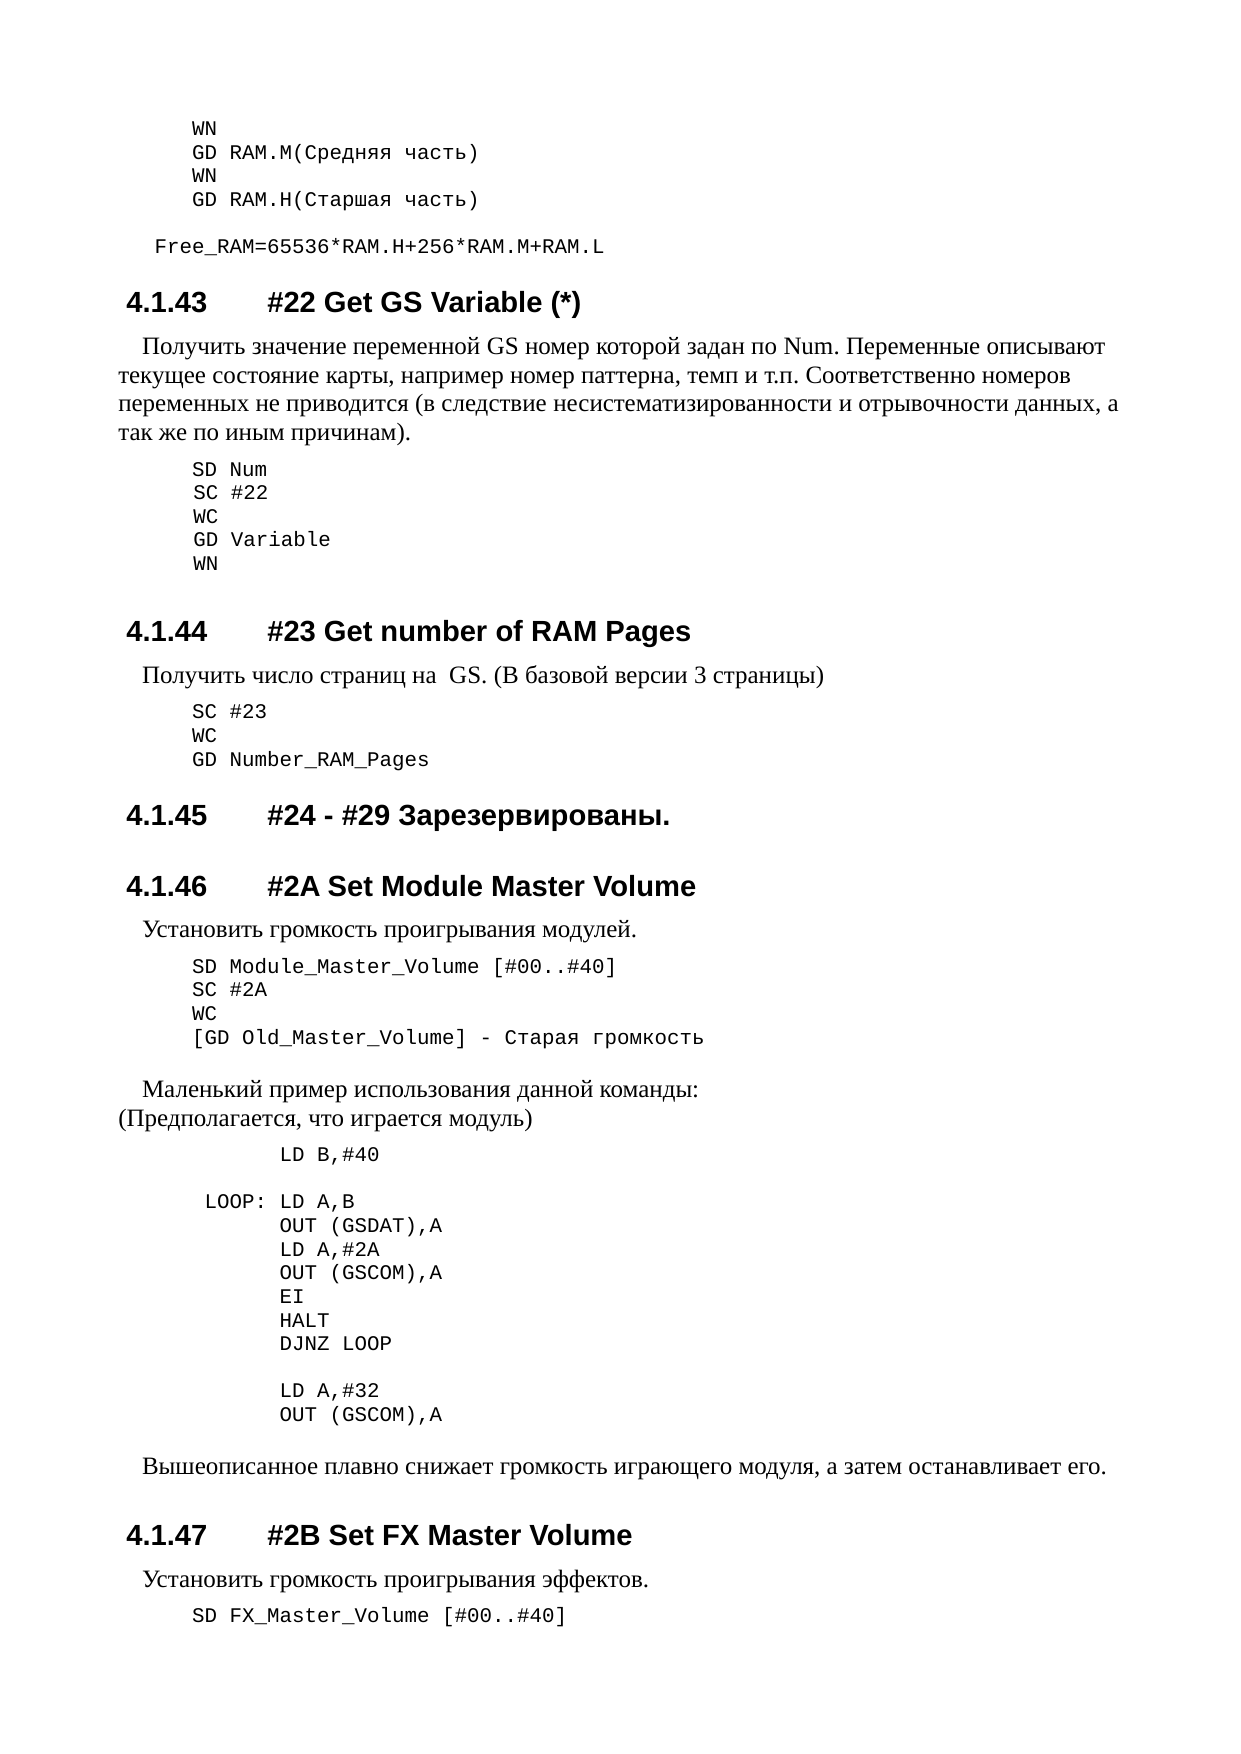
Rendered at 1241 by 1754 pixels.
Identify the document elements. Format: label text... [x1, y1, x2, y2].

text SD Num SC #22 WC GD Variable WN [118, 458, 1122, 577]
text LD B,#40 [118, 1144, 1122, 1168]
subtitle #24 - #29 Зарезервированы. [118, 797, 1122, 831]
text Получить значение переменной GS номер которой задан по Num. Переменные описывают текущее состояние карты, например номер паттерна, темп и т.п. Соответственно номеров переменных не приводится (в следствие несистематизированности и отрывочности данных, а так же по иным причинам). [118, 331, 1122, 446]
text WC [118, 725, 1122, 749]
text HALT [118, 1309, 1122, 1333]
text GD RAM.H(Старшая часть) [118, 189, 1122, 213]
text WC [118, 1003, 1122, 1027]
text Free_RAM=65536*RAM.H+256*RAM.M+RAM.L [118, 236, 1122, 260]
text Установить громкость проигрывания эффектов. [118, 1564, 1122, 1592]
text SD FX_Master_Volume [#00..#40] [118, 1605, 1122, 1629]
text Маленький пример использования данной команды: (Предполагается, что играется модуль) [118, 1074, 1122, 1132]
text LOOP: LD A,B [118, 1191, 1122, 1215]
text OUT (GSDAT),A [118, 1215, 1122, 1239]
text WN [118, 118, 1122, 142]
text Вышеописанное плавно снижает громкость играющего модуля, а затем останавливает его. [118, 1451, 1122, 1480]
text GD Number_RAM_Pages [118, 749, 1122, 772]
text LD A,#2A [118, 1239, 1122, 1262]
text SC #2A [118, 979, 1122, 1003]
subtitle #2B Set FX Master Volume [118, 1518, 1122, 1551]
subtitle #22 Get GS Variable (*) [118, 285, 1122, 318]
text Установить громкость проигрывания модулей. [118, 914, 1122, 943]
text OUT (GSCOM),A [118, 1262, 1122, 1286]
text OUT (GSCOM),A [118, 1404, 1122, 1428]
text GD RAM.M(Средняя часть) [118, 142, 1122, 165]
text SC #23 [118, 702, 1122, 725]
text WN [118, 165, 1122, 189]
text SD Module_Master_Volume [#00..#40] [118, 956, 1122, 979]
text LD A,#32 [118, 1381, 1122, 1404]
text DJNZ LOOP [118, 1333, 1122, 1357]
subtitle #23 Get number of RAM Pages [118, 614, 1122, 648]
text [GD Old_Master_Volume] - Старая громкость [118, 1027, 1122, 1050]
subtitle #2A Set Module Master Volume [118, 868, 1122, 902]
text Получить число страниц на GS. (В базовой версии 3 страницы) [118, 660, 1122, 689]
text EI [118, 1286, 1122, 1309]
